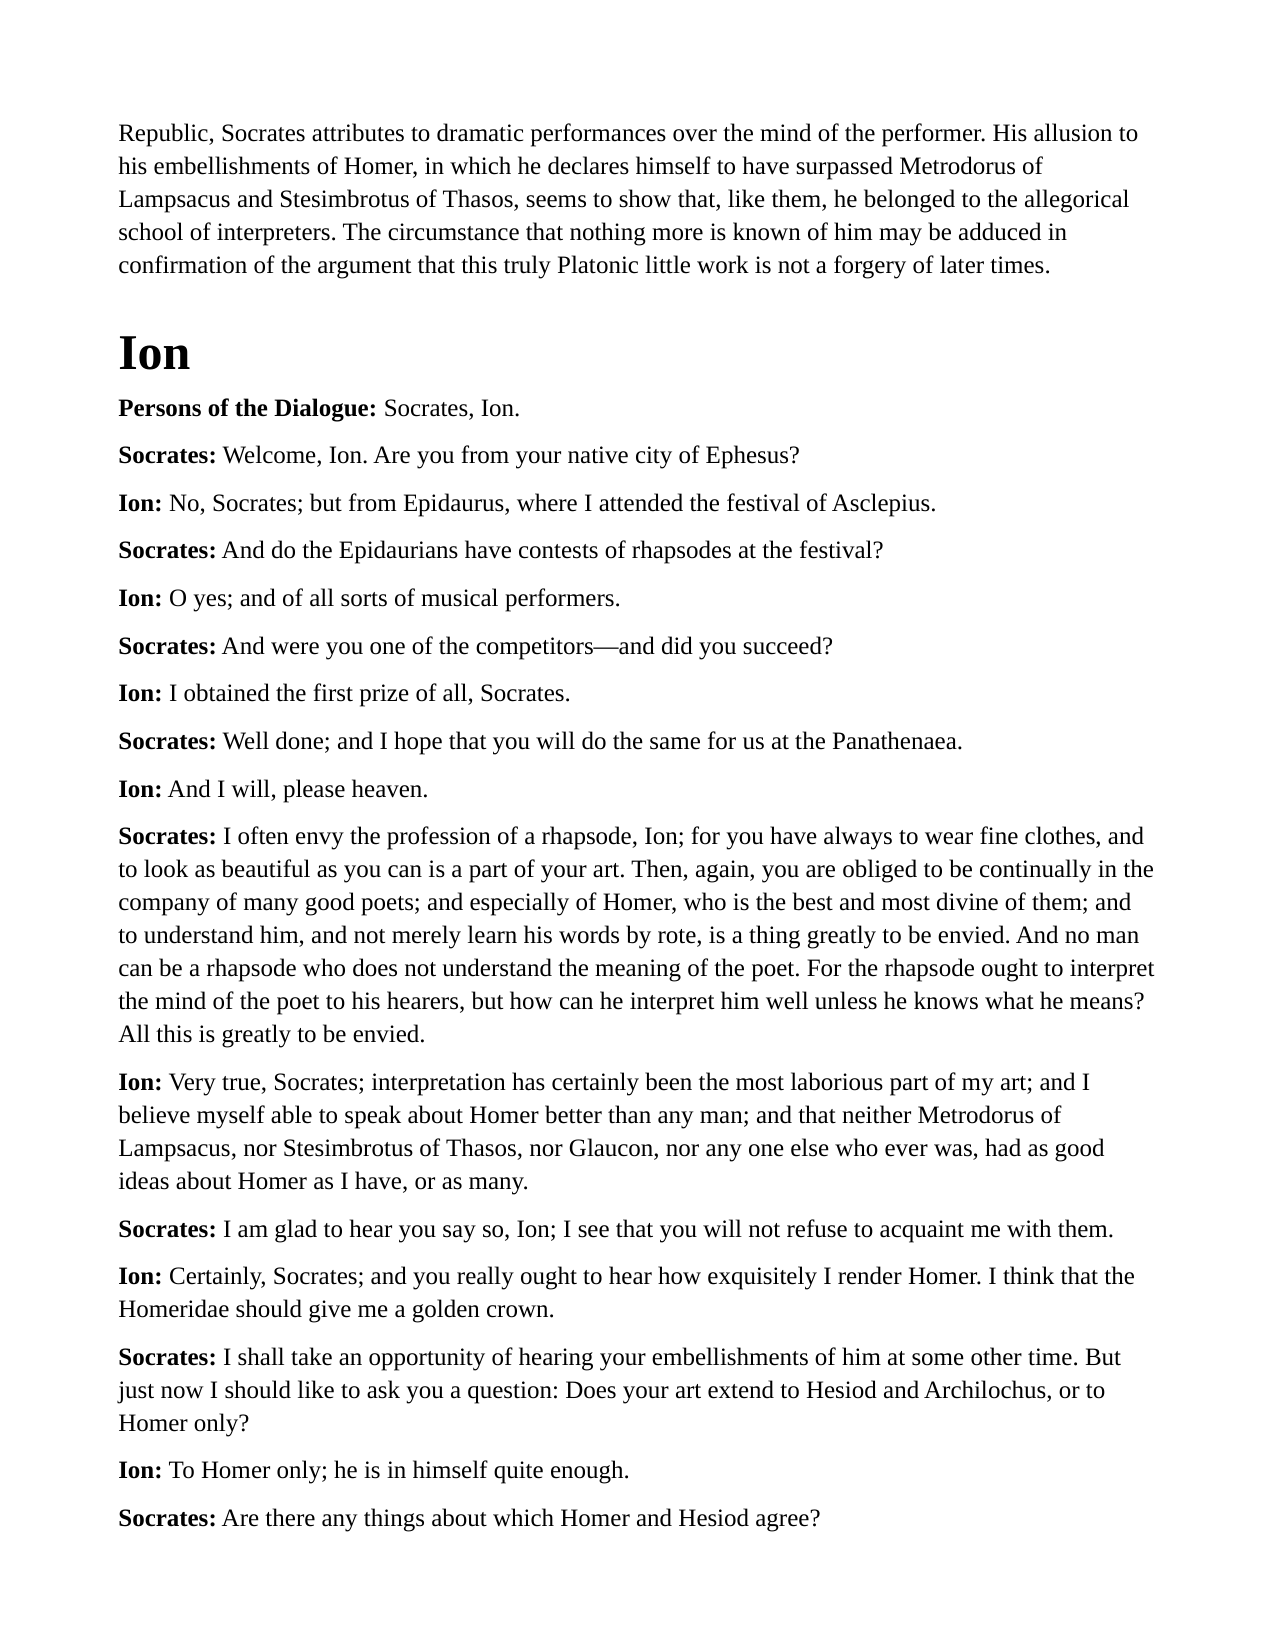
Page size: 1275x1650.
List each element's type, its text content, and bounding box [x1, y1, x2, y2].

text Socrates: I often envy the profession of a rhapsode, Ion; for you have always to wear fine clothes, and to look as beautiful as you can is a part of your art. Then, again, you are obliged to be continually in the company of many good poets; and especially of Homer, who is the best and most divine of them; and to understand him, and not merely learn his words by rote, is a thing greatly to be envied. And no man can be a rhapsode who does not understand the meaning of the poet. For the rhapsode ought to interpret the mind of the poet to his hearers, but how can he interpret him well unless he knows what he means? All this is greatly to be envied. [118, 821, 1157, 1048]
text Socrates: And were you one of the competitors—and did you succeed? [118, 631, 1157, 659]
text Socrates: Are there any things about which Homer and Hesiod agree? [118, 1503, 1157, 1532]
text Ion: No, Socrates; but from Epidaurus, where I attended the festival of Asclepius. [118, 488, 1157, 517]
subtitle Ion [118, 323, 1157, 380]
text Ion: Very true, Socrates; interpretation has certainly been the most laborious part of my art; and I believe myself able to speak about Homer better than any man; and that neither Metrodorus of Lampsacus, nor Stesimbrotus of Thasos, nor Glaucon, nor any one else who ever was, had as good ideas about Homer as I have, or as many. [118, 1067, 1157, 1195]
text Ion: And I will, please heaven. [118, 774, 1157, 802]
text Socrates: Well done; and I hope that you will do the same for us at the Panathenaea. [118, 726, 1157, 755]
text Ion: I obtained the first prize of all, Socrates. [118, 678, 1157, 707]
text Ion: To Homer only; he is in himself quite enough. [118, 1456, 1157, 1484]
text Ion: O yes; and of all sorts of musical performers. [118, 583, 1157, 612]
text Socrates: I shall take an opportunity of hearing your embellishments of him at some other time. But just now I should like to ask you a question: Does your art extend to Hesiod and Archilochus, or to Homer only? [118, 1342, 1157, 1437]
text Socrates: Welcome, Ion. Are you from your native city of Ephesus? [118, 440, 1157, 469]
text Persons of the Dialogue: Socrates, Ion. [118, 393, 1157, 422]
text Republic, Socrates attributes to dramatic performances over the mind of the performer. His allusion to his embellishments of Homer, in which he declares himself to have surpassed Metrodorus of Lampsacus and Stesimbrotus of Thasos, seems to show that, like them, he belonged to the allegorical school of interpreters. The circumstance that nothing more is known of him may be adduced in confirmation of the argument that this truly Platonic little work is not a forgery of later times. [118, 118, 1157, 279]
text Ion: Certainly, Socrates; and you really ought to hear how exquisitely I render Homer. I think that the Homeridae should give me a golden crown. [118, 1261, 1157, 1323]
text Socrates: I am glad to hear you say so, Ion; I see that you will not refuse to acquaint me with them. [118, 1214, 1157, 1242]
text Socrates: And do the Epidaurians have contests of rhapsodes at the festival? [118, 536, 1157, 564]
